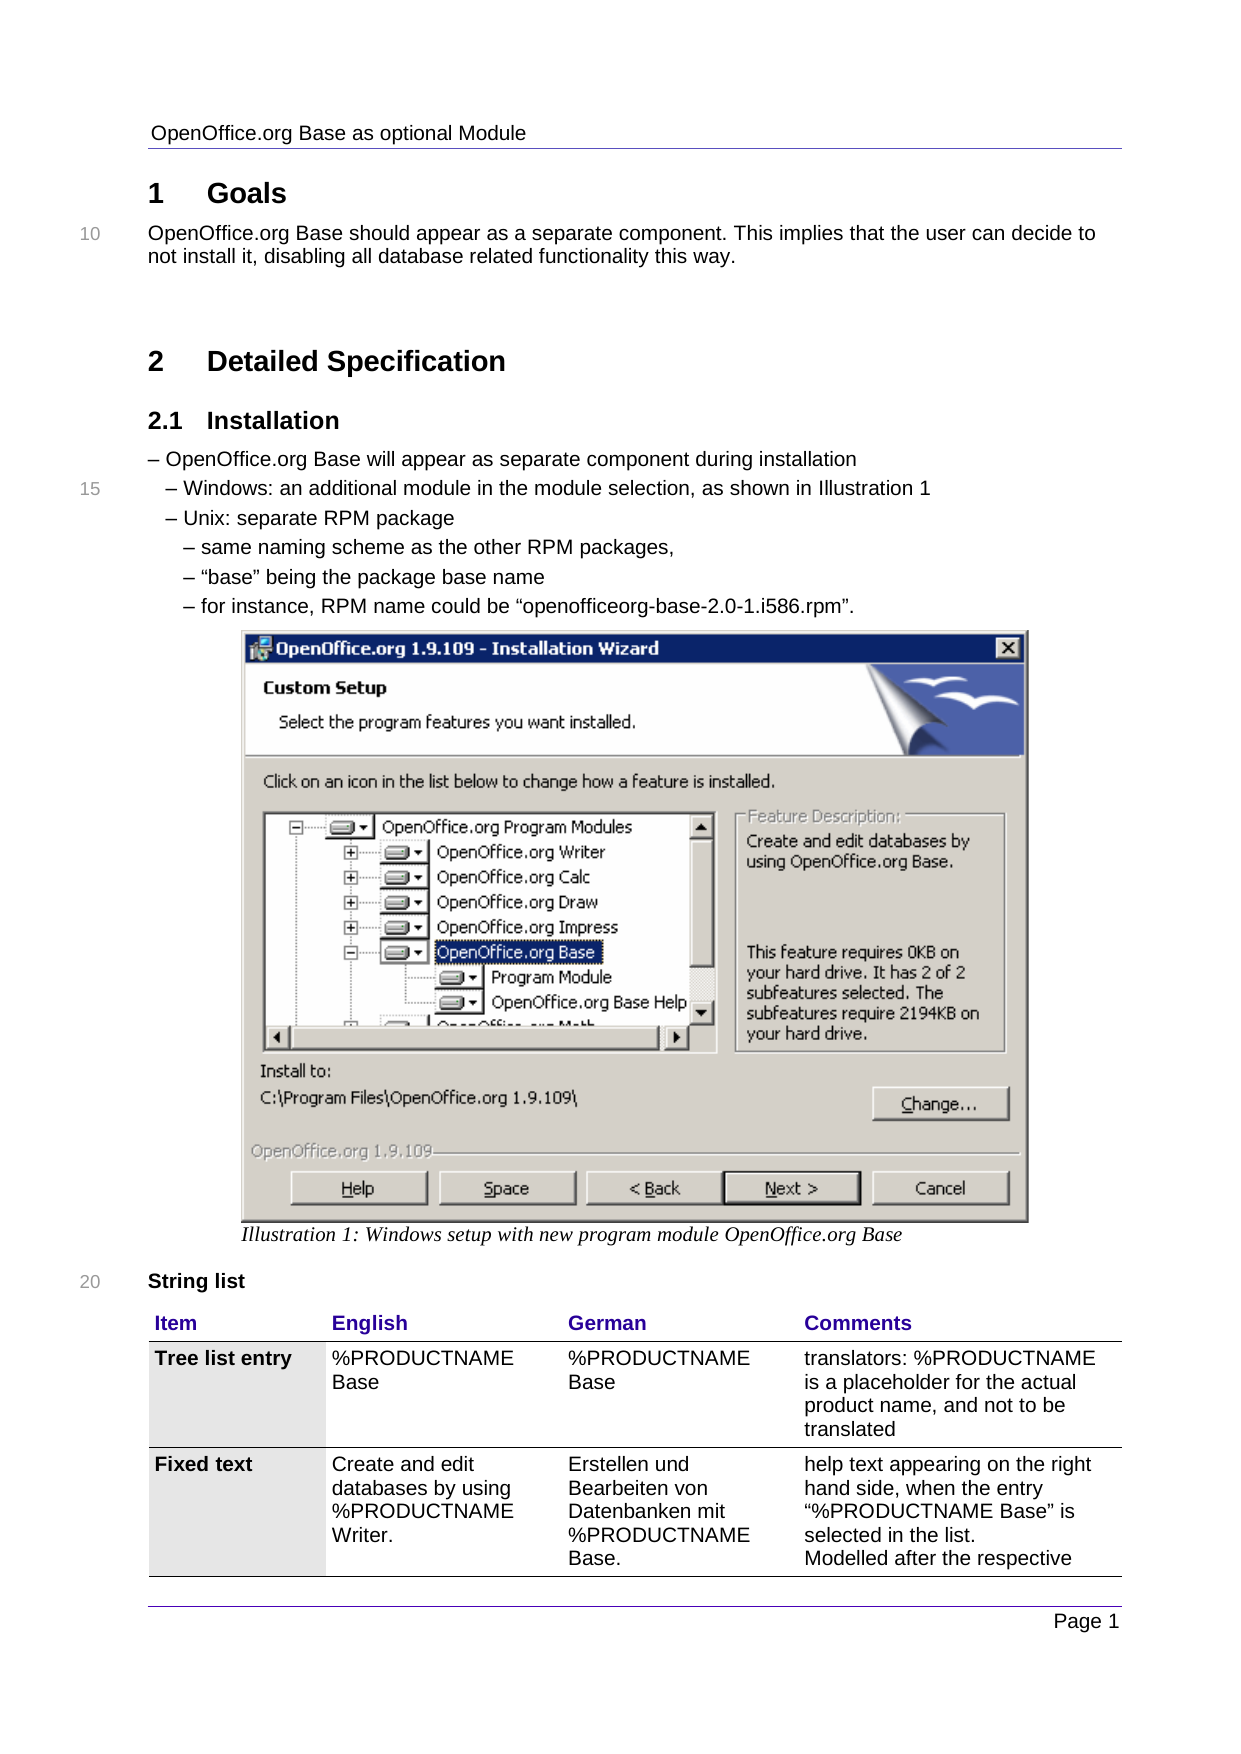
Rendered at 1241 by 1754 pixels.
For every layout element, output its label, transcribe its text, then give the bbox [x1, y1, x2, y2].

table_cell Erstellen und Bearbeiten von Datenbanken mit %PRODUCTNAME Base. [562, 1448, 798, 1576]
table_header German [562, 1305, 798, 1341]
text OpenOffice.org Base should appear as a separate component. This implies that the user can decide to not install it, disabling all database related functionality this way. [148, 221, 1122, 268]
list Windows: an additional module in the module selection, as shown in Illustration 1 [165, 477, 1122, 500]
table_header English [326, 1305, 562, 1341]
table_header Item [149, 1305, 326, 1341]
list for instance, RPM name could be “openofficeorg-base-2.0-1.i586.rpm”. [183, 595, 1122, 618]
table_cell Create and edit databases by using %PRODUCTNAME Writer. [326, 1448, 562, 1576]
text Illustration 1: Windows setup with new program module OpenOffice.org Base [241, 1223, 1029, 1245]
text String list [148, 1269, 1122, 1293]
table_cell Tree list entry [149, 1342, 326, 1447]
table_header Comments [798, 1305, 1122, 1341]
list Unix: separate RPM package [165, 506, 1122, 530]
table_cell %PRODUCTNAME Base [326, 1342, 562, 1447]
subtitle Installation [148, 407, 1122, 435]
subtitle Goals [148, 177, 1122, 209]
table_cell help text appearing on the right hand side, when the entry “%PRODUCTNAME Base” is selected in the list. Modelled after the respective [798, 1448, 1122, 1576]
table_cell translators: %PRODUCTNAME is a placeholder for the actual product name, and not to be translated [798, 1342, 1122, 1447]
list same naming scheme as the other RPM packages, [183, 536, 1122, 559]
list “base” being the package base name [183, 565, 1122, 589]
picture [241, 630, 1029, 1223]
list OpenOffice.org Base will appear as separate component during installation [148, 447, 1122, 471]
subtitle Detailed Specification [148, 345, 1122, 378]
table_cell Fixed text [149, 1448, 326, 1576]
table_cell %PRODUCTNAME Base [562, 1342, 798, 1447]
